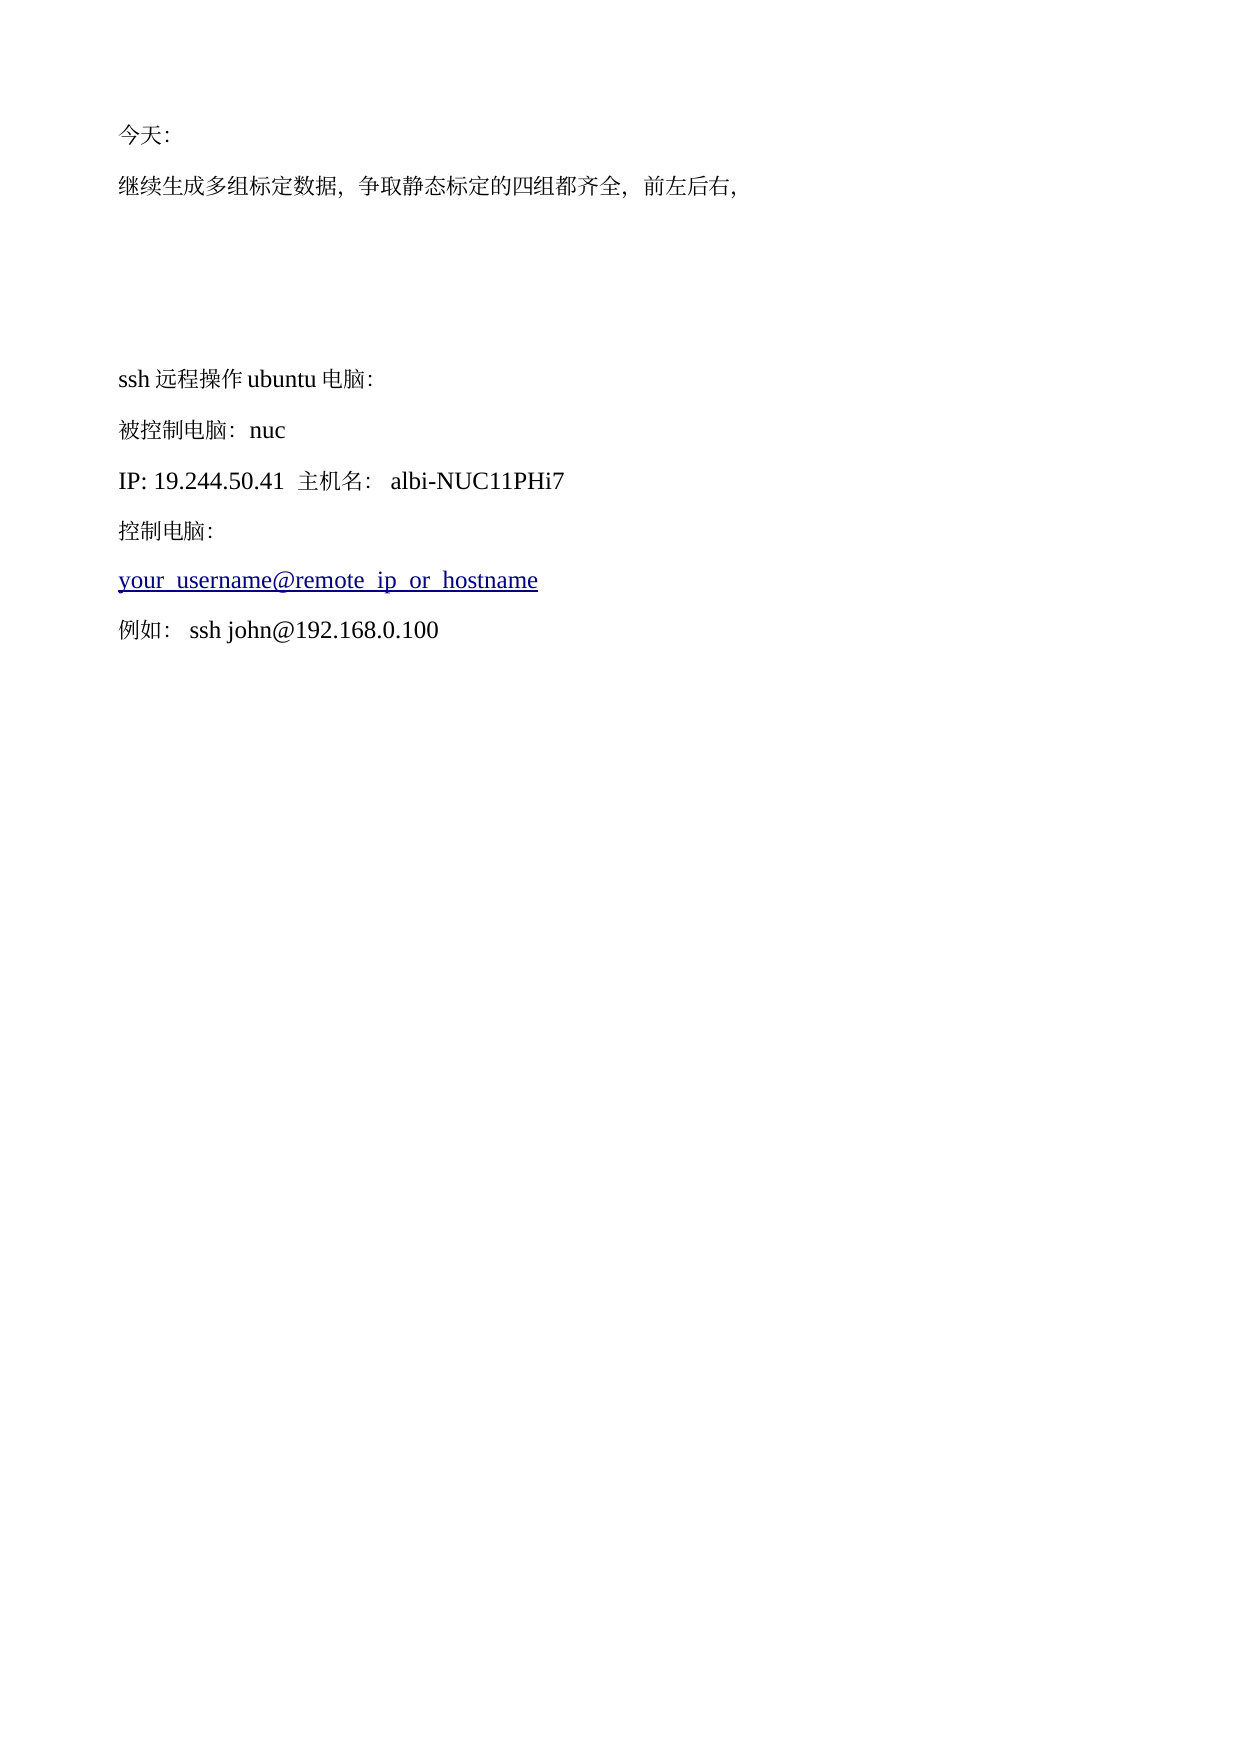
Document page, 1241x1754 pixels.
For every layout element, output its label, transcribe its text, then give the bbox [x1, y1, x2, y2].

text 被控制电脑：nuc [118, 413, 1122, 444]
text ssh远程操作ubuntu电脑： [118, 362, 1122, 394]
text 继续生成多组标定数据，争取静态标定的四组都齐全，前左后右， [118, 169, 1122, 200]
text 控制电脑： [118, 514, 1122, 546]
text IP: 19.244.50.41 主机名： albi-NUC11PHi7 [118, 464, 1122, 495]
text your_username@remote_ip_or_hostname [118, 565, 1122, 594]
text 例如： ssh john@192.168.0.100 [118, 613, 1122, 644]
text 今天： [118, 118, 1122, 149]
